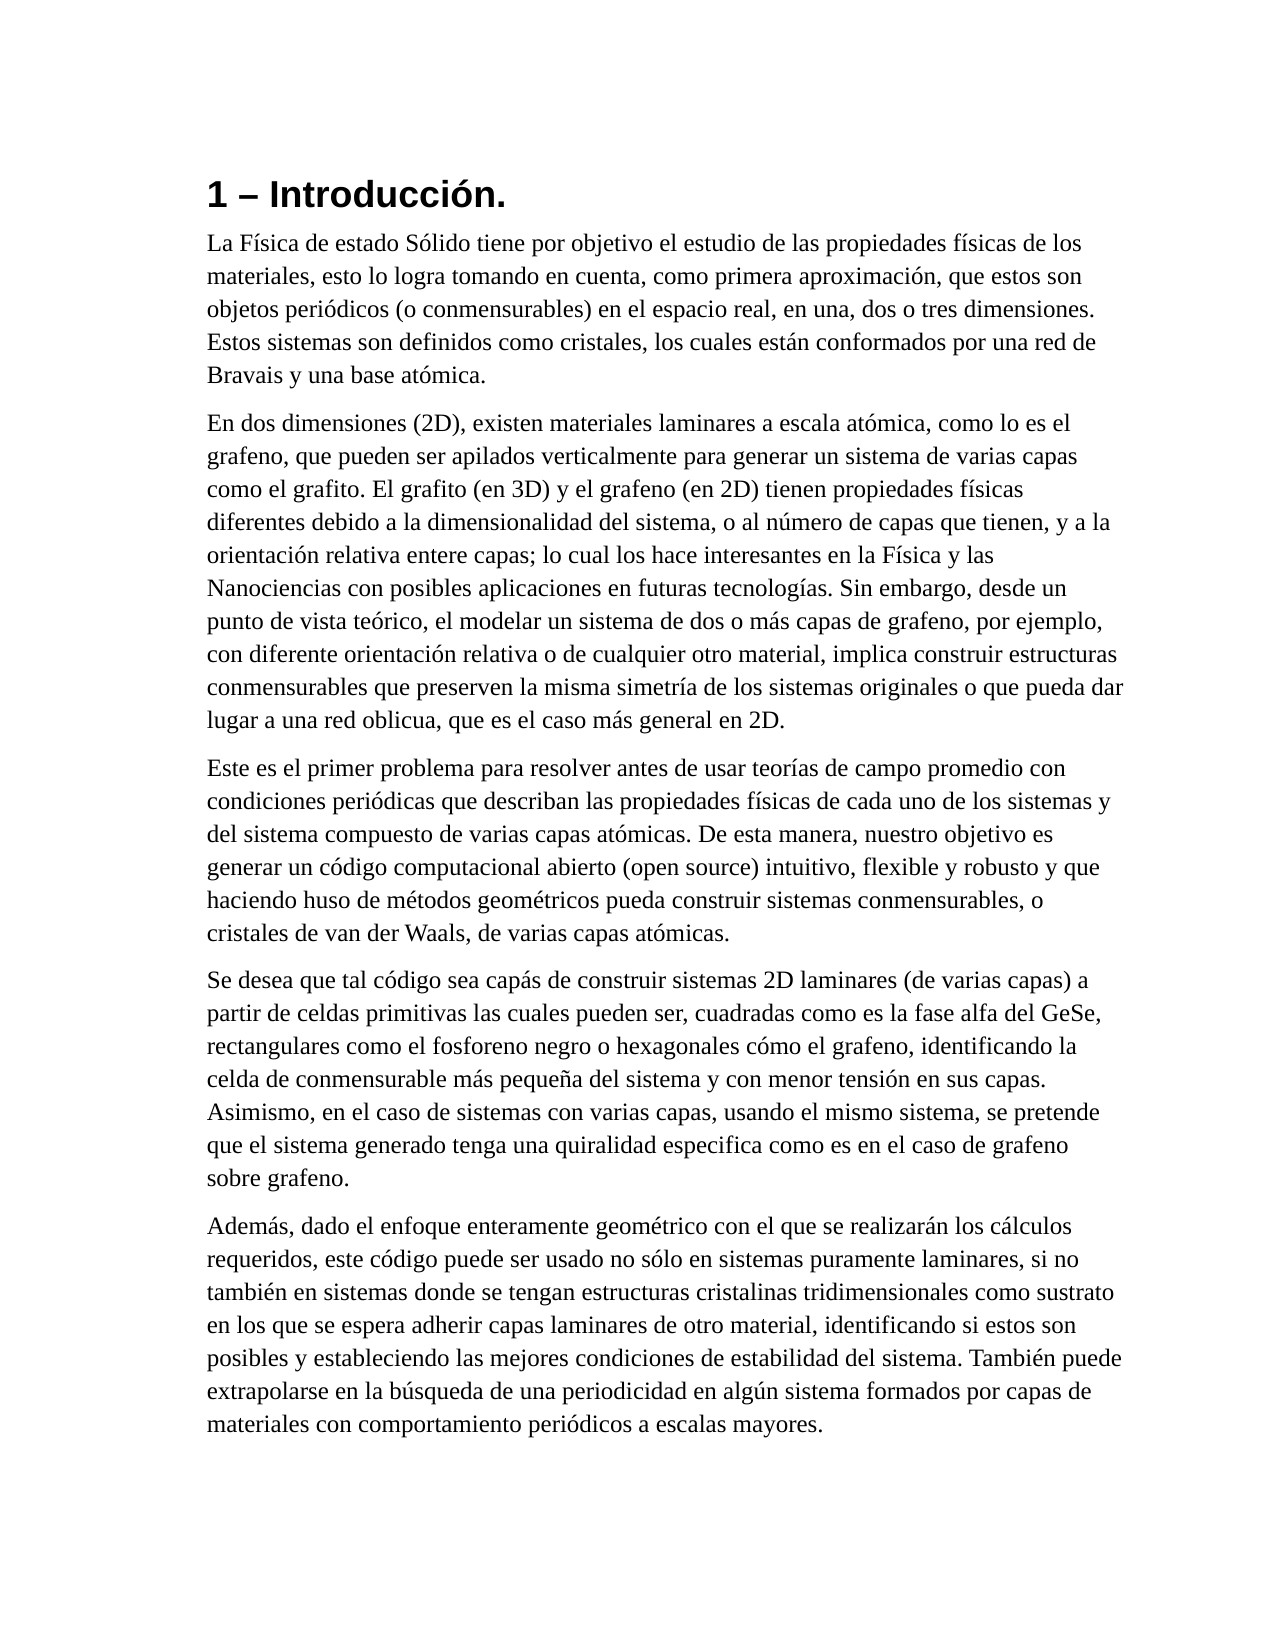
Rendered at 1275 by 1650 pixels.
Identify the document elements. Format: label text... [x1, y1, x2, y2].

text En dos dimensiones (2D), existen materiales laminares a escala atómica, como lo es el grafeno, que pueden ser apilados verticalmente para generar un sistema de varias capas como el grafito. El grafito (en 3D) y el grafeno (en 2D) tienen propiedades físicas diferentes debido a la dimensionalidad del sistema, o al número de capas que tienen, y a la orientación relativa entere capas; lo cual los hace interesantes en la Física y las Nanociencias con posibles aplicaciones en futuras tecnologías. Sin embargo, desde un punto de vista teórico, el modelar un sistema de dos o más capas de grafeno, por ejemplo, con diferente orientación relativa o de cualquier otro material, implica construir estructuras conmensurables que preserven la misma simetría de los sistemas originales o que pueda dar lugar a una red oblicua, que es el caso más general en 2D. [207, 408, 1127, 734]
text Este es el primer problema para resolver antes de usar teorías de campo promedio con condiciones periódicas que describan las propiedades físicas de cada uno de los sistemas y del sistema compuesto de varias capas atómicas. De esta manera, nuestro objetivo es generar un código computacional abierto (open source) intuitivo, flexible y robusto y que haciendo huso de métodos geométricos pueda construir sistemas conmensurables, o cristales de van der Waals, de varias capas atómicas. [207, 753, 1127, 947]
text La Física de estado Sólido tiene por objetivo el estudio de las propiedades físicas de los materiales, esto lo logra tomando en cuenta, como primera aproximación, que estos son objetos periódicos (o conmensurables) en el espacio real, en una, dos o tres dimensiones. Estos sistemas son definidos como cristales, los cuales están conformados por una red de Bravais y una base atómica. [207, 228, 1127, 389]
subtitle 1 – Introducción. [207, 173, 1127, 216]
text Se desea que tal código sea capás de construir sistemas 2D laminares (de varias capas) a partir de celdas primitivas las cuales pueden ser, cuadradas como es la fase alfa del GeSe, rectangulares como el fosforeno negro o hexagonales cómo el grafeno, identificando la celda de conmensurable más pequeña del sistema y con menor tensión en sus capas. Asimismo, en el caso de sistemas con varias capas, usando el mismo sistema, se pretende que el sistema generado tenga una quiralidad especifica como es en el caso de grafeno sobre grafeno. [207, 965, 1127, 1192]
text Además, dado el enfoque enteramente geométrico con el que se realizarán los cálculos requeridos, este código puede ser usado no sólo en sistemas puramente laminares, si no también en sistemas donde se tengan estructuras cristalinas tridimensionales como sustrato en los que se espera adherir capas laminares de otro material, identificando si estos son posibles y estableciendo las mejores condiciones de estabilidad del sistema. También puede extrapolarse en la búsqueda de una periodicidad en algún sistema formados por capas de materiales con comportamiento periódicos a escalas mayores. [207, 1211, 1127, 1438]
